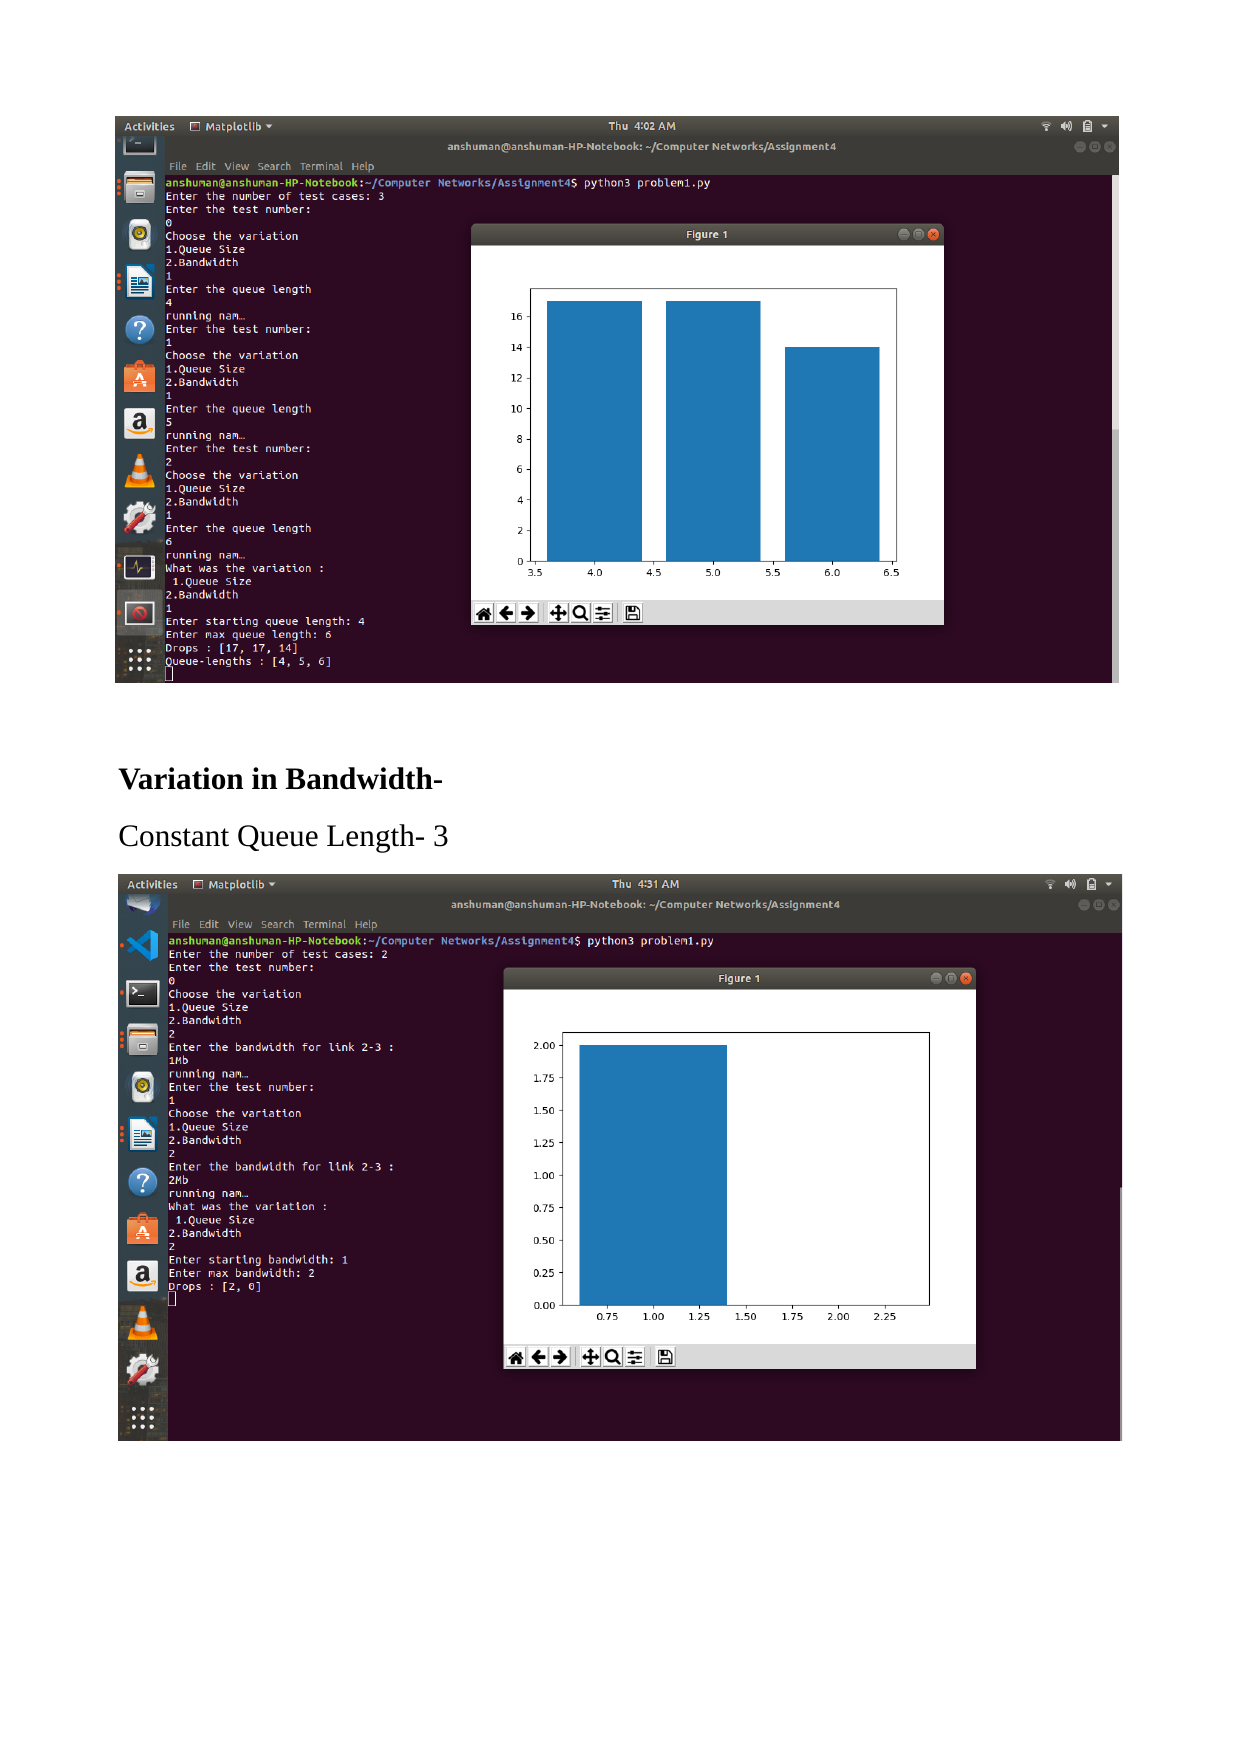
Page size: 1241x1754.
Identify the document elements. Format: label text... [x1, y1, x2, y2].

picture [115, 116, 1119, 683]
text Variation in Bandwidth- [118, 761, 1122, 797]
picture [118, 874, 1123, 1441]
text Constant Queue Length- 3 [118, 817, 1122, 853]
